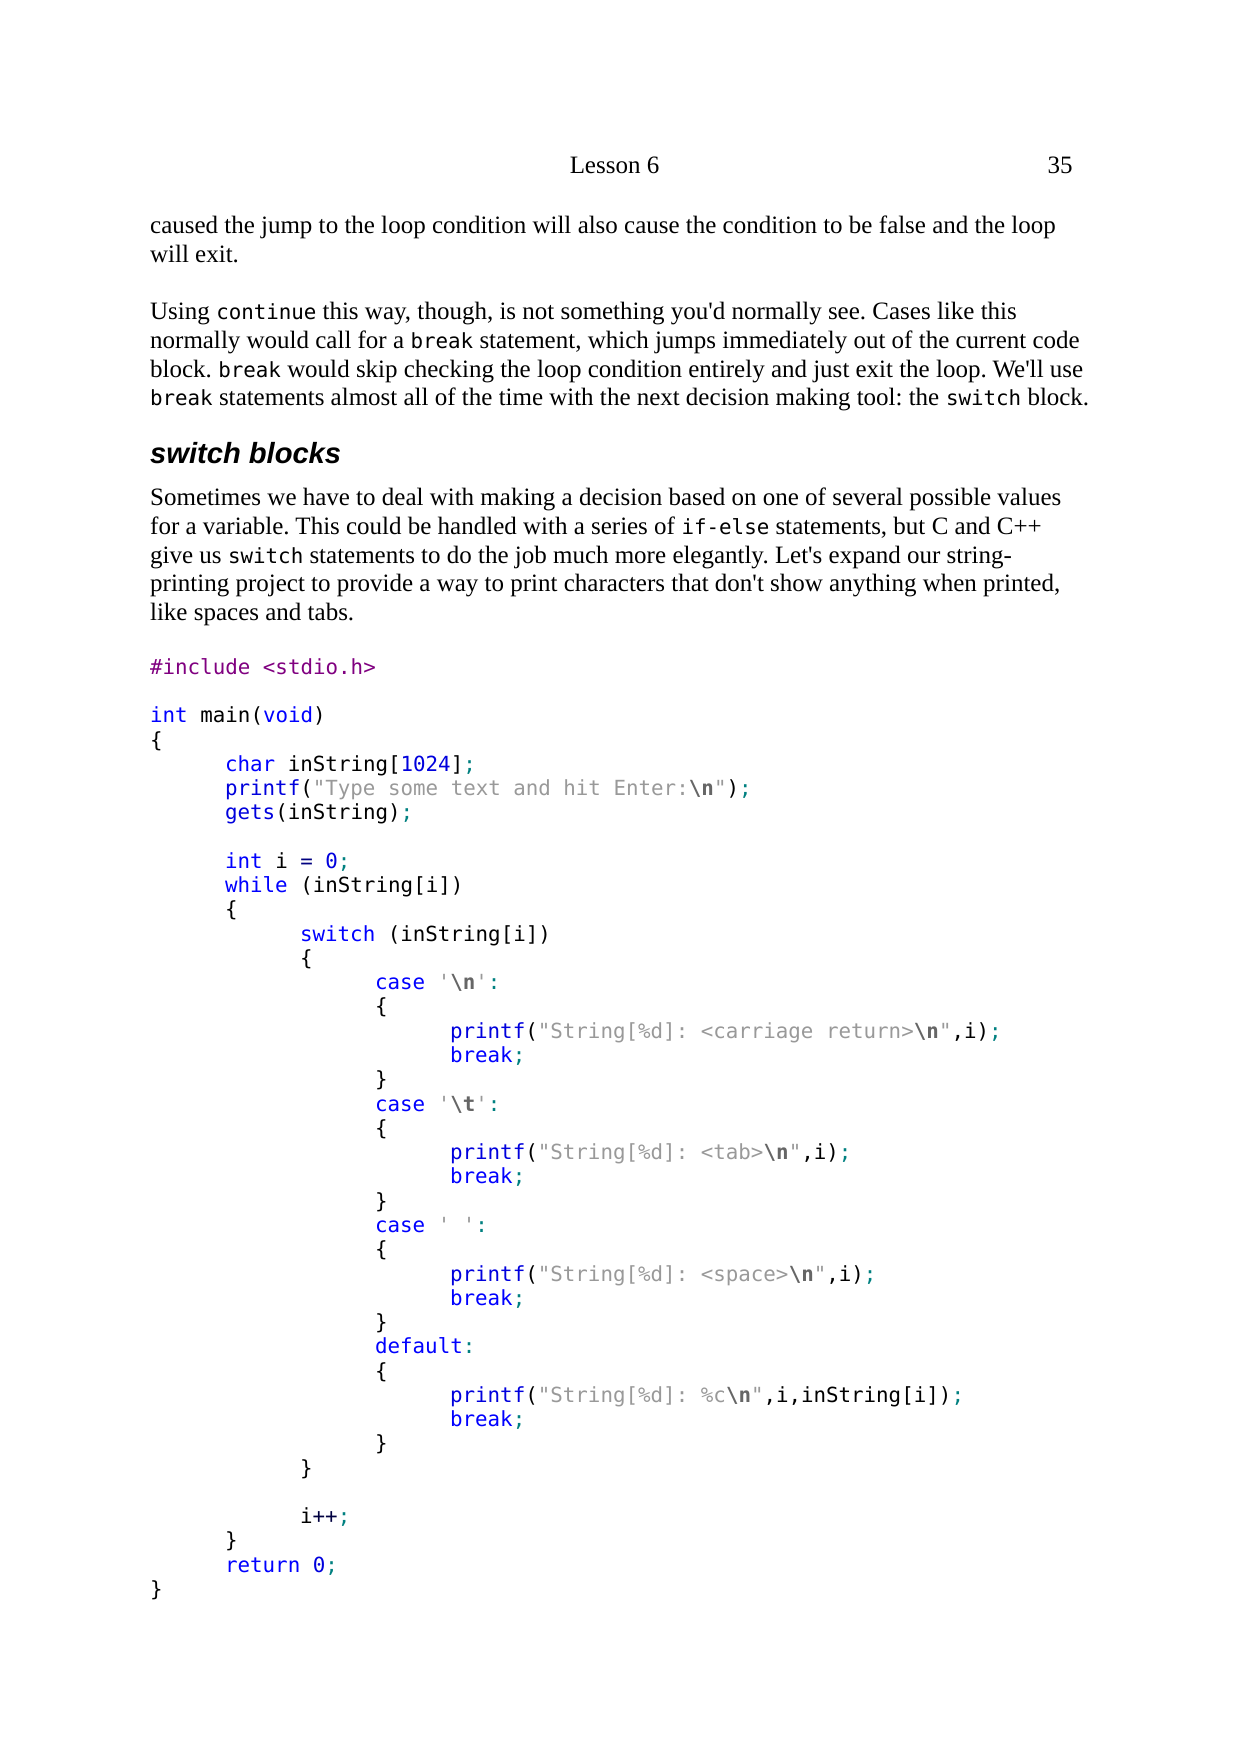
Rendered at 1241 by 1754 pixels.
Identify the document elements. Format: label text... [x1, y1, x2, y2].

text switch (inString[i]) [150, 922, 1091, 946]
text break; [150, 1164, 1091, 1189]
text #include <stdio.h> [150, 655, 1091, 679]
text } [150, 1431, 1091, 1456]
text case '\n': [150, 970, 1091, 994]
text return 0; [150, 1553, 1091, 1577]
text } [150, 1456, 1091, 1480]
text { [150, 946, 1091, 970]
text while (inString[i]) [150, 873, 1091, 897]
text Sometimes we have to deal with making a decision based on one of several possible values for a variable. This could be handled with a series of if-else statements, but C and C++ give us switch statements to do the job much more elegantly. Let's expand our string-printing project to provide a way to print characters that don't show anything when printed, like spaces and tabs. [150, 482, 1091, 626]
text printf("Type some text and hit Enter:\n"); [150, 776, 1091, 800]
subtitle switch blocks [150, 436, 1091, 470]
text int i = 0; [150, 849, 1091, 873]
text break; [150, 1286, 1091, 1310]
text Using continue this way, though, is not something you'd normally see. Cases like this normally would call for a break statement, which jumps immediately out of the current code block. break would skip checking the loop condition entirely and just exit the loop. We'll use break statements almost all of the time with the next decision making tool: the switch block. [150, 296, 1091, 411]
text { [150, 728, 1091, 752]
text caused the jump to the loop condition will also cause the condition to be false and the loop will exit. [150, 210, 1091, 267]
text { [150, 1116, 1091, 1140]
text } [150, 1577, 1091, 1601]
text break; [150, 1407, 1091, 1431]
text { [150, 994, 1091, 1019]
text break; [150, 1043, 1091, 1067]
text printf("String[%d]: %c\n",i,inString[i]); [150, 1383, 1091, 1407]
text } [150, 1310, 1091, 1334]
text gets(inString); [150, 800, 1091, 825]
text { [150, 1237, 1091, 1262]
text printf("String[%d]: <space>\n",i); [150, 1262, 1091, 1286]
text i++; [150, 1504, 1091, 1528]
text } [150, 1528, 1091, 1553]
text case '\t': [150, 1092, 1091, 1116]
text char inString[1024]; [150, 752, 1091, 776]
text printf("String[%d]: <carriage return>\n",i); [150, 1019, 1091, 1043]
text printf("String[%d]: <tab>\n",i); [150, 1140, 1091, 1164]
text int main(void) [150, 703, 1091, 728]
text { [150, 1359, 1091, 1383]
text } [150, 1189, 1091, 1213]
text { [150, 897, 1091, 922]
text default: [150, 1334, 1091, 1359]
text } [150, 1067, 1091, 1092]
text case ' ': [150, 1213, 1091, 1237]
